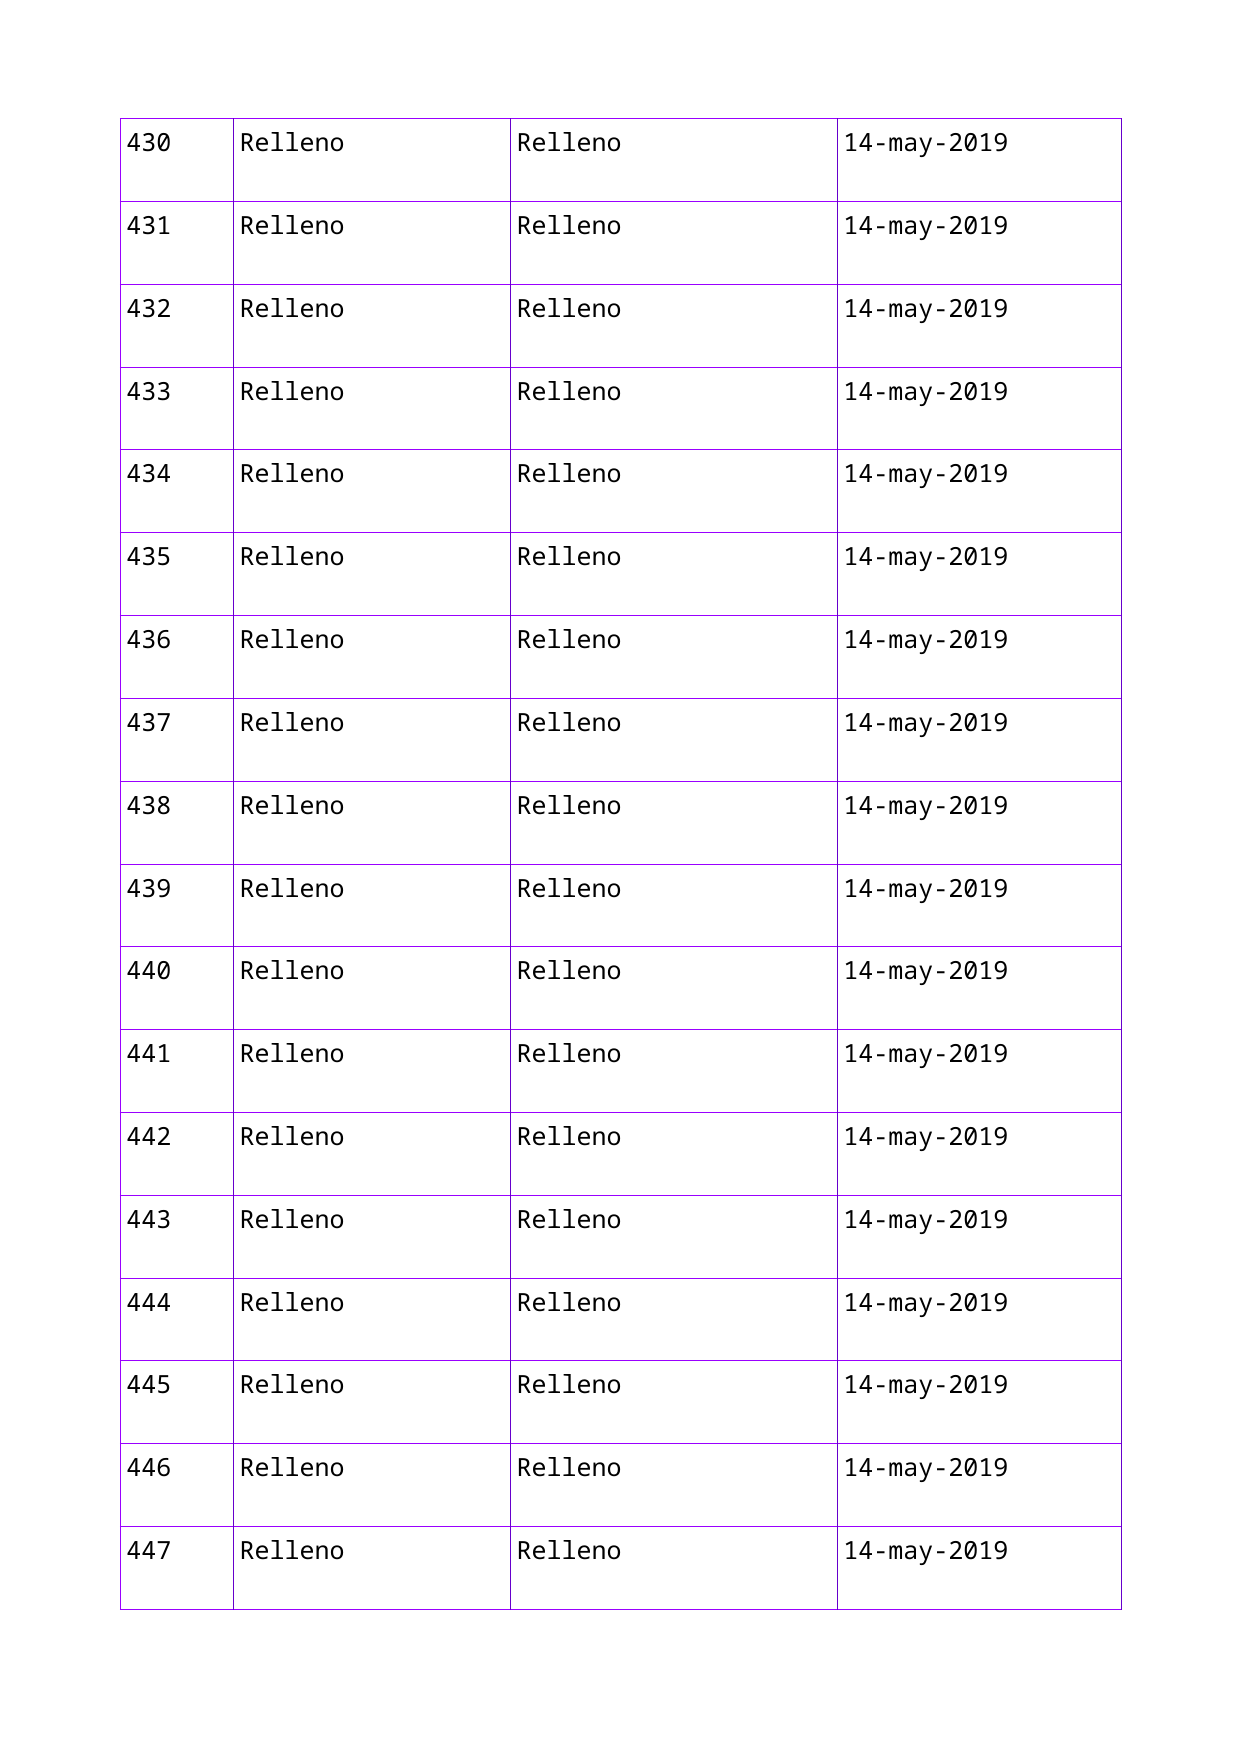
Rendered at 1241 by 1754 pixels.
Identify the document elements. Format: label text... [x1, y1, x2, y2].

table_cell Relleno [511, 368, 837, 449]
table_cell Relleno [234, 699, 510, 781]
table_cell Relleno [234, 202, 510, 284]
table_cell Relleno [234, 368, 510, 449]
table_cell Relleno [234, 865, 510, 946]
table_cell 14-may-2019 [838, 119, 1121, 201]
table_cell [1122, 1029, 1130, 1112]
table_cell Relleno [511, 947, 837, 1029]
table_cell 435 [121, 533, 233, 615]
table_cell Relleno [511, 450, 837, 532]
table_cell 430 [121, 119, 233, 201]
table_cell Relleno [511, 1527, 837, 1609]
table_cell Relleno [511, 533, 837, 615]
table_cell 432 [121, 285, 233, 367]
table_cell 14-may-2019 [838, 285, 1121, 367]
table_cell 14-may-2019 [838, 1444, 1121, 1526]
table_cell Relleno [234, 119, 510, 201]
table_cell 444 [121, 1279, 233, 1360]
table_cell [1122, 1443, 1130, 1526]
table_cell [1122, 615, 1130, 698]
table_cell 440 [121, 947, 233, 1029]
table_cell 442 [121, 1113, 233, 1195]
table_cell Relleno [234, 1444, 510, 1526]
table_cell 14-may-2019 [838, 533, 1121, 615]
table_cell 14-may-2019 [838, 1361, 1121, 1443]
table_cell 14-may-2019 [838, 782, 1121, 863]
table_cell 433 [121, 368, 233, 449]
table_cell Relleno [511, 699, 837, 781]
table_cell 14-may-2019 [838, 616, 1121, 698]
table_cell 434 [121, 450, 233, 532]
table_cell Relleno [234, 1113, 510, 1195]
table_cell 14-may-2019 [838, 865, 1121, 946]
table_cell Relleno [234, 1196, 510, 1277]
table_cell [1122, 1278, 1130, 1360]
table_cell Relleno [234, 1030, 510, 1112]
table_cell [1122, 449, 1130, 532]
table_cell 443 [121, 1196, 233, 1277]
table_cell Relleno [511, 202, 837, 284]
table_cell 445 [121, 1361, 233, 1443]
table_cell Relleno [511, 1113, 837, 1195]
table_cell Relleno [234, 285, 510, 367]
table_cell 437 [121, 699, 233, 781]
table_cell 14-may-2019 [838, 1527, 1121, 1609]
table_cell 441 [121, 1030, 233, 1112]
table_cell 14-may-2019 [838, 1113, 1121, 1195]
table_cell 14-may-2019 [838, 1030, 1121, 1112]
table_cell Relleno [511, 782, 837, 863]
table_cell 14-may-2019 [838, 699, 1121, 781]
table_cell Relleno [511, 119, 837, 201]
table_cell Relleno [234, 450, 510, 532]
table_cell [1122, 698, 1130, 781]
table_cell Relleno [511, 616, 837, 698]
table_cell 14-may-2019 [838, 450, 1121, 532]
table_cell [1122, 864, 1130, 946]
table_cell 439 [121, 865, 233, 946]
table_cell [1122, 201, 1130, 284]
table_cell [1122, 284, 1130, 367]
table_cell 431 [121, 202, 233, 284]
table_cell 14-may-2019 [838, 368, 1121, 449]
table_cell Relleno [234, 1361, 510, 1443]
table_cell [1122, 1526, 1130, 1609]
table_cell 438 [121, 782, 233, 863]
table_cell Relleno [234, 1279, 510, 1360]
table_cell [1122, 1112, 1130, 1195]
table_cell Relleno [234, 1527, 510, 1609]
table_cell Relleno [511, 1196, 837, 1277]
table_cell [1122, 118, 1130, 201]
table_cell 14-may-2019 [838, 947, 1121, 1029]
table_cell [1122, 946, 1130, 1029]
table_cell Relleno [511, 1279, 837, 1360]
table_cell Relleno [511, 1030, 837, 1112]
table_cell 447 [121, 1527, 233, 1609]
table_cell Relleno [234, 947, 510, 1029]
table_cell [1122, 1360, 1130, 1443]
table_cell 14-may-2019 [838, 202, 1121, 284]
table_cell Relleno [234, 533, 510, 615]
table_cell Relleno [511, 865, 837, 946]
table_cell Relleno [234, 616, 510, 698]
table_cell [1122, 532, 1130, 615]
table_cell 436 [121, 616, 233, 698]
table_cell Relleno [511, 1361, 837, 1443]
table_cell [1122, 781, 1130, 863]
table_cell [1122, 367, 1130, 449]
table_cell Relleno [234, 782, 510, 863]
table_cell 14-may-2019 [838, 1279, 1121, 1360]
table_cell 446 [121, 1444, 233, 1526]
table_cell Relleno [511, 285, 837, 367]
table_cell [1122, 1195, 1130, 1277]
table_cell 14-may-2019 [838, 1196, 1121, 1277]
table_cell Relleno [511, 1444, 837, 1526]
